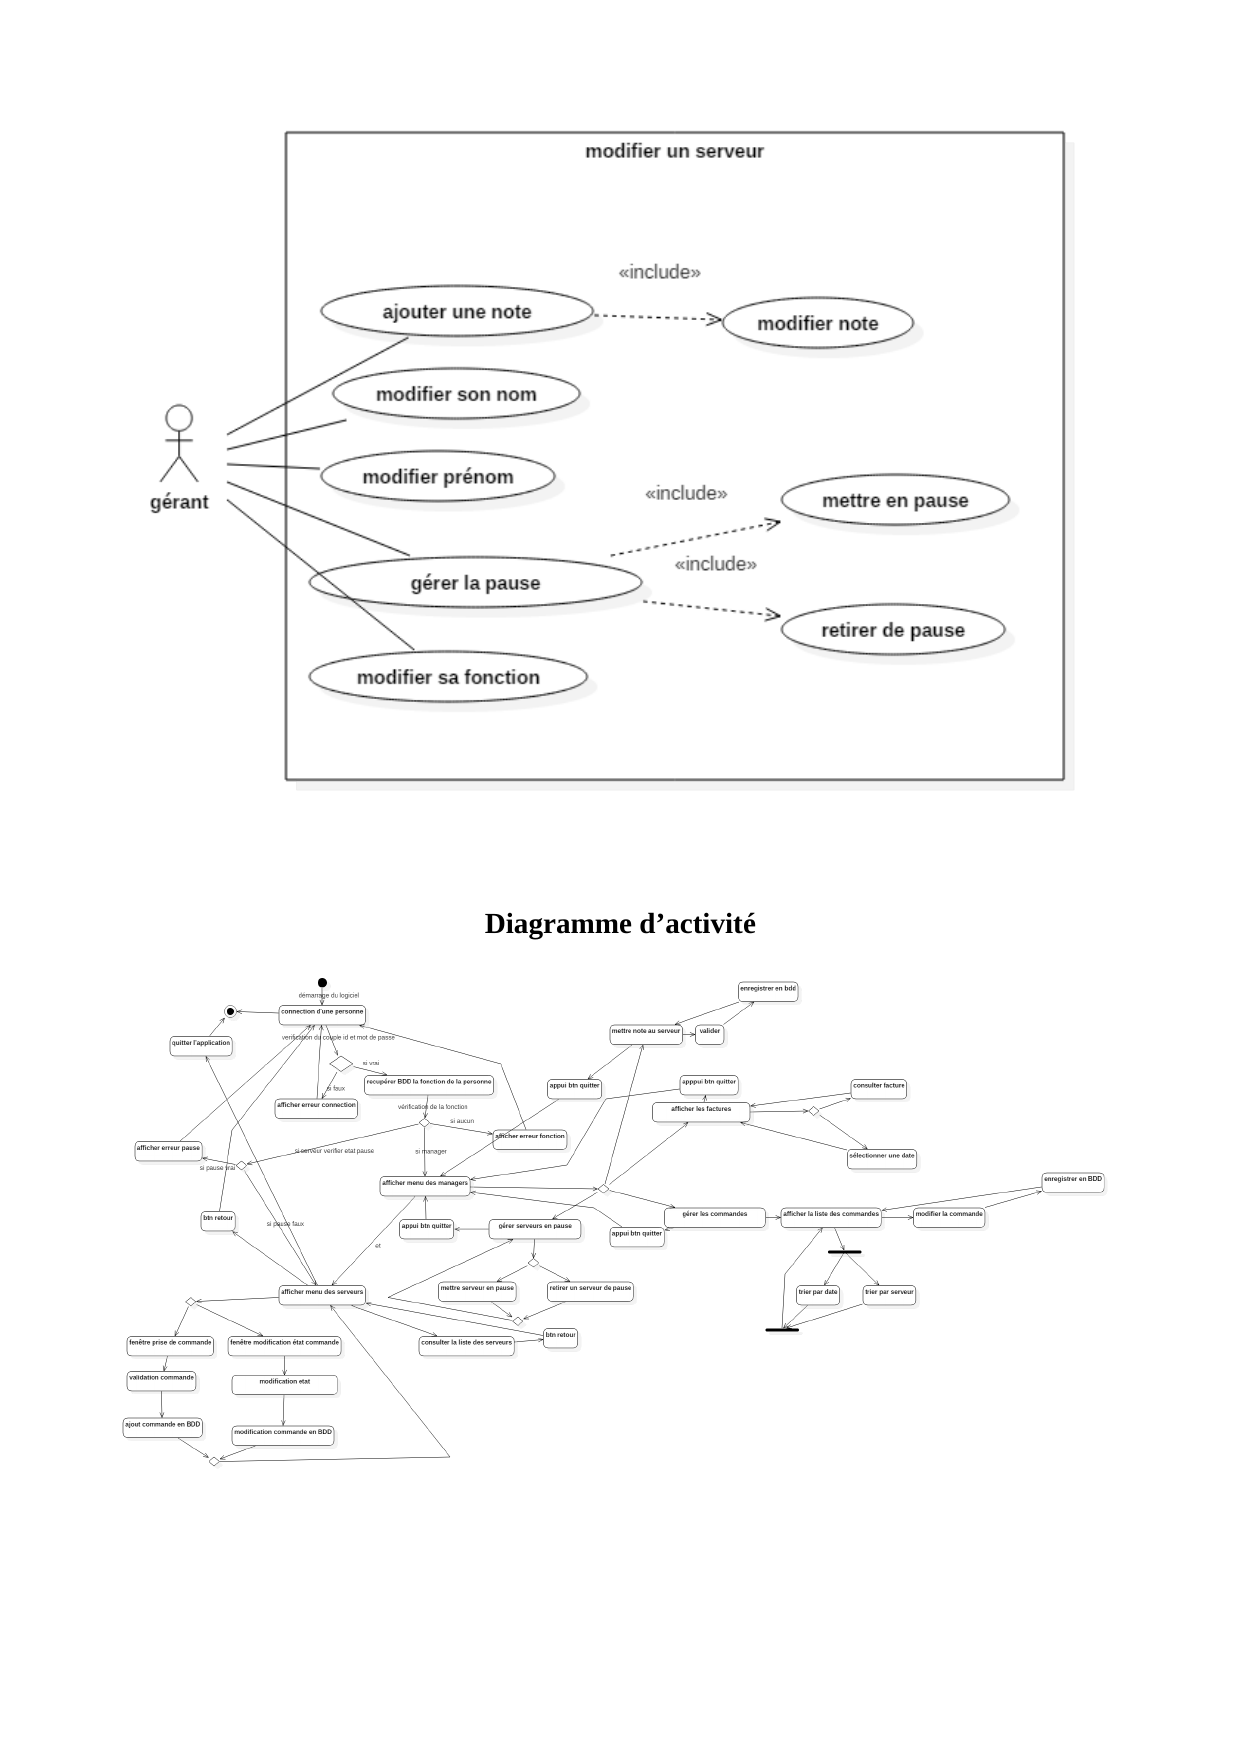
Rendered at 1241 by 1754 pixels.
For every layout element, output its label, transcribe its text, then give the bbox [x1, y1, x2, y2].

text Diagramme d’activité [118, 906, 1122, 939]
picture [118, 973, 1123, 1485]
picture [118, 118, 1123, 839]
